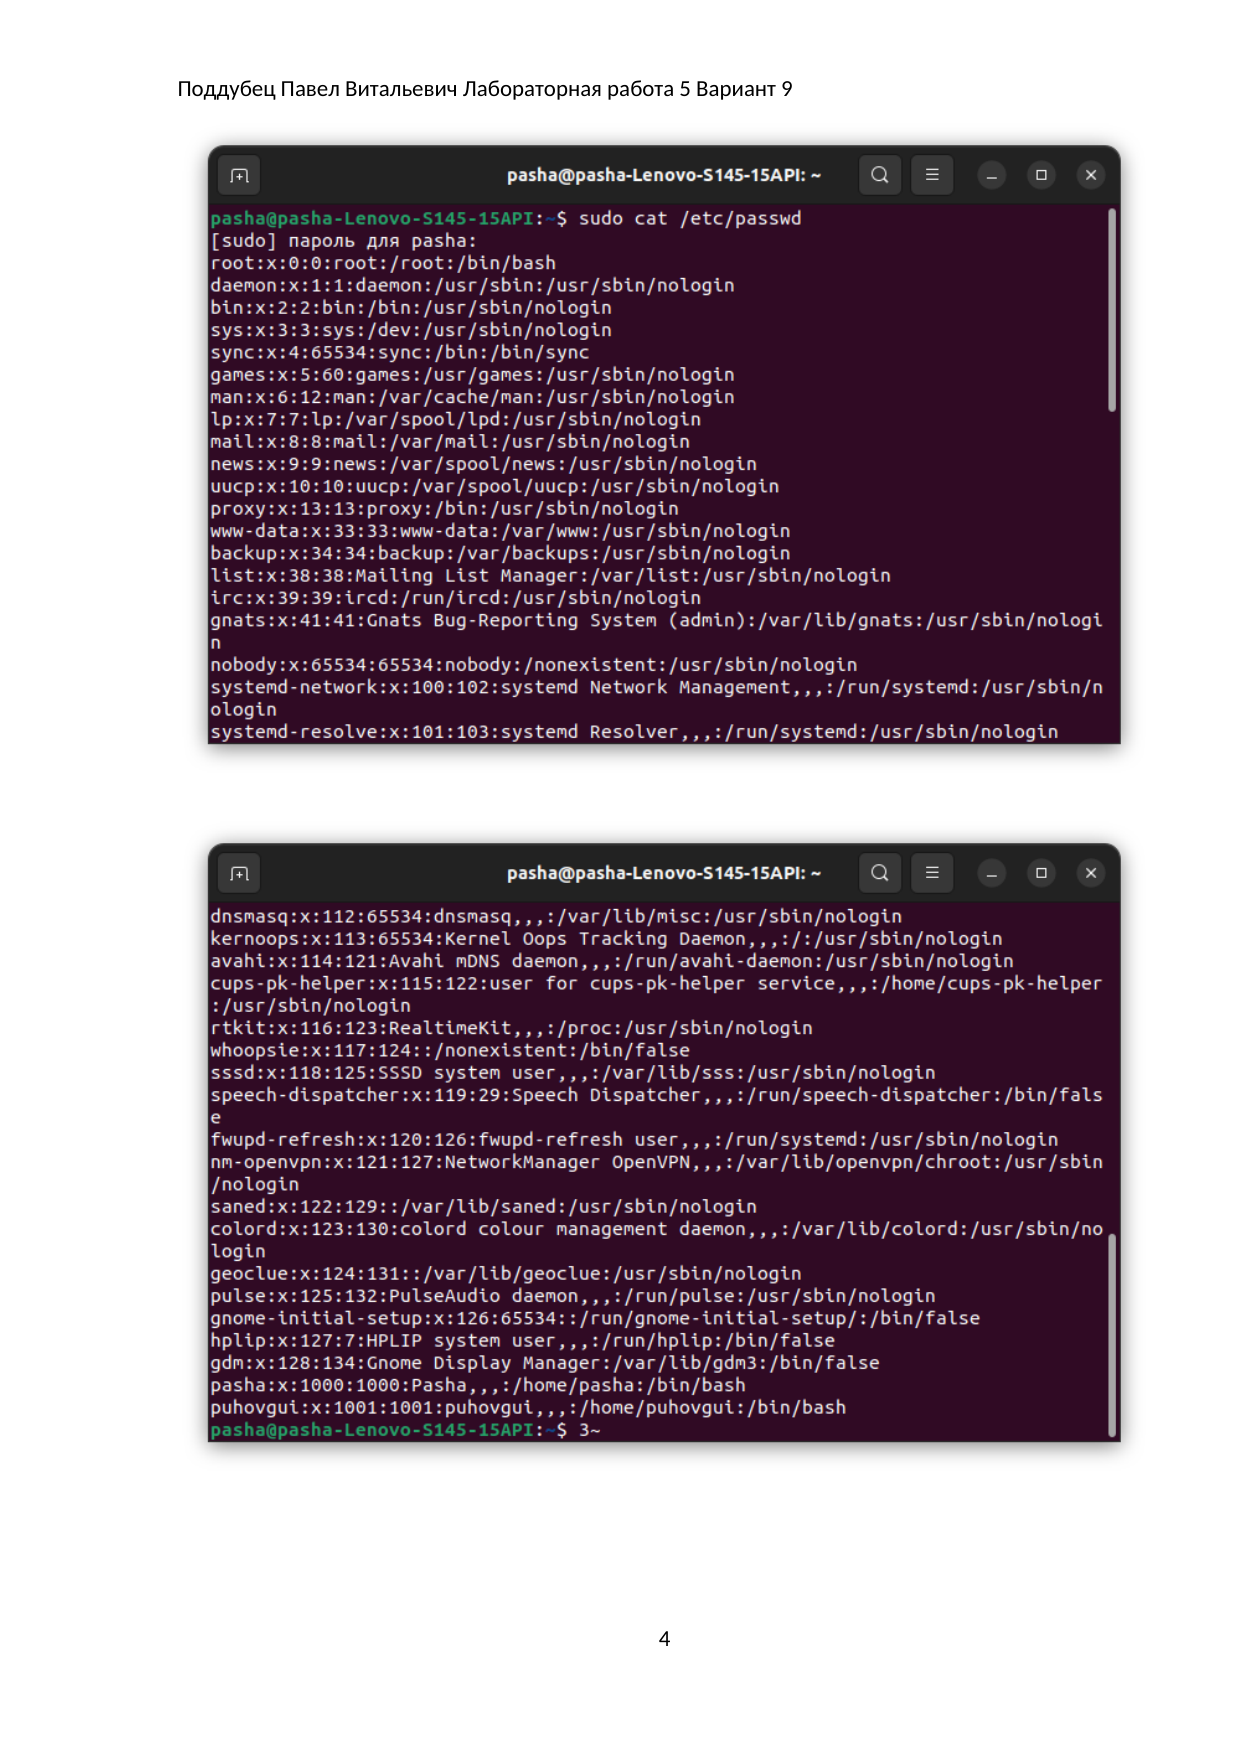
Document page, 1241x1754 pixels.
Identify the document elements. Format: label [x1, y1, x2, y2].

picture [177, 118, 1152, 779]
picture [177, 816, 1152, 1477]
